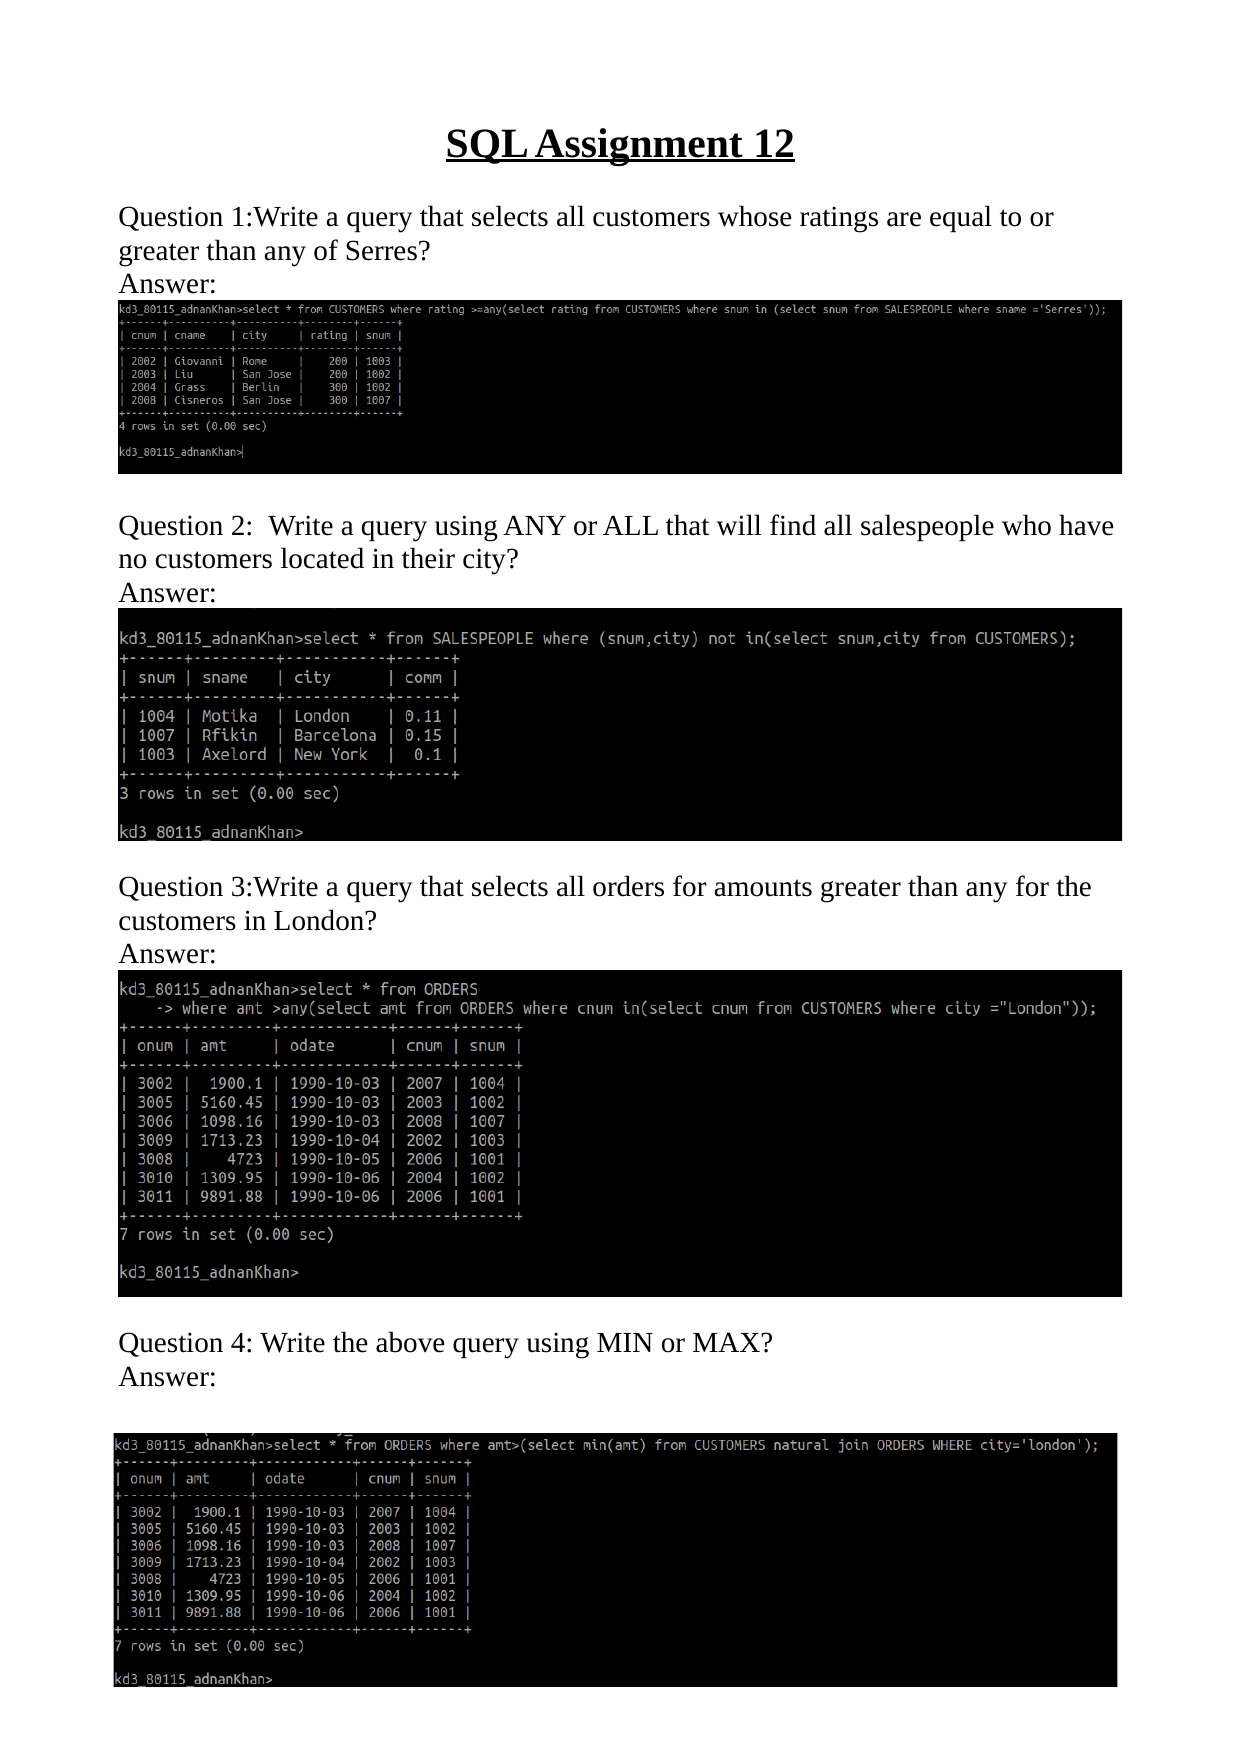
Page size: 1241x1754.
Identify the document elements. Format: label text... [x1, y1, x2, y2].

picture [113, 1433, 1118, 1687]
picture [118, 608, 1123, 841]
text Answer: [118, 575, 1122, 608]
text Question 2: Write a query using ANY or ALL that will find all salespeople who have no customers located in their city? [118, 508, 1122, 575]
text Question 4: Write the above query using MIN or MAX? [118, 1325, 1122, 1359]
text Answer: [118, 1359, 1122, 1392]
picture [118, 300, 1123, 474]
text Answer: [118, 937, 1122, 970]
picture [118, 970, 1123, 1297]
text Answer: [118, 267, 1122, 300]
text Question 1:Write a query that selects all customers whose ratings are equal to or greater than any of Serres? [118, 199, 1122, 267]
text SQL Assignment 12 [118, 118, 1122, 166]
text Question 3:Write a query that selects all orders for amounts greater than any for the customers in London? [118, 869, 1122, 937]
